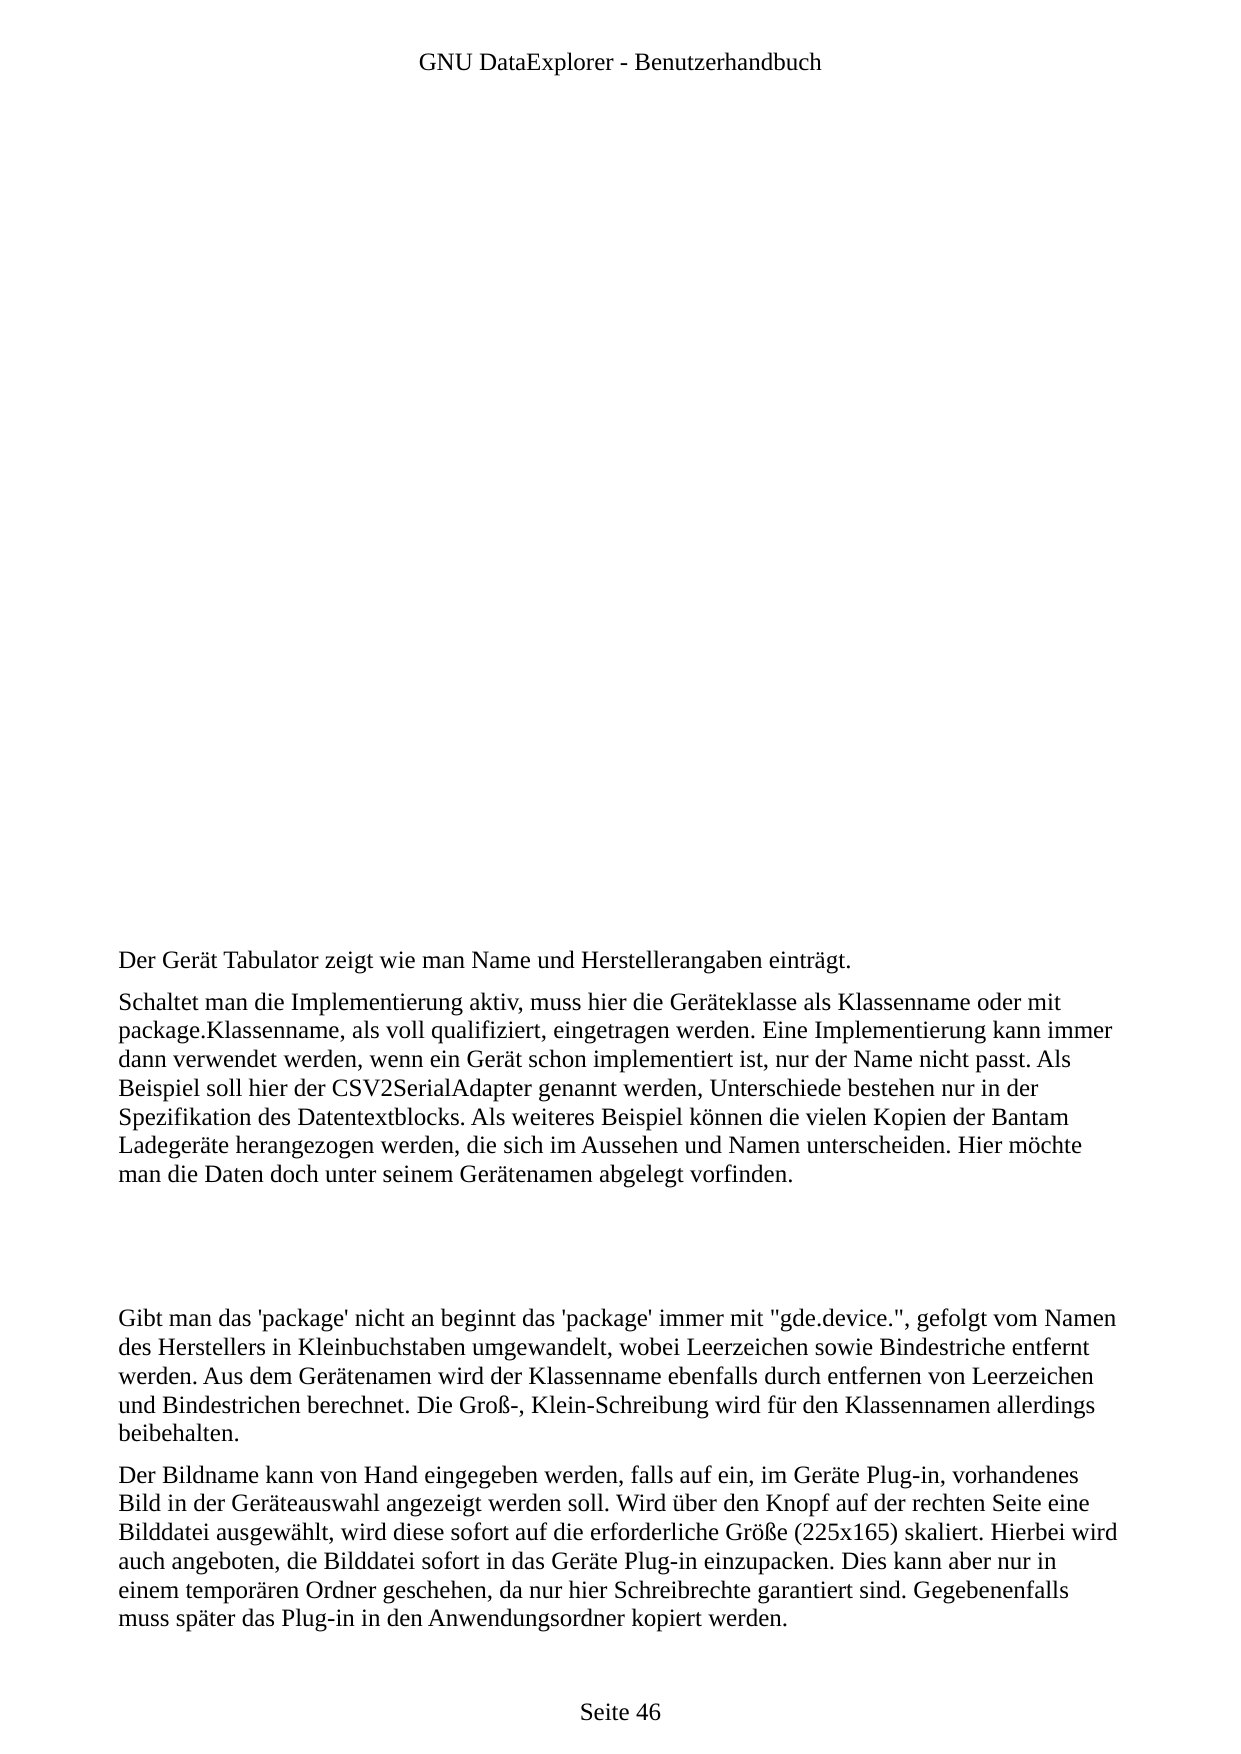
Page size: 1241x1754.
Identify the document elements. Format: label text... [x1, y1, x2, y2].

text Der Bildname kann von Hand eingegeben werden, falls auf ein, im Geräte Plug-in, vorhandenes Bild in der Geräteauswahl angezeigt werden soll. Wird über den Knopf auf der rechten Seite eine Bilddatei ausgewählt, wird diese sofort auf die erforderliche Größe (225x165) skaliert. Hierbei wird auch angeboten, die Bilddatei sofort in das Geräte Plug-in einzupacken. Dies kann aber nur in einem temporären Ordner geschehen, da nur hier Schreibrechte garantiert sind. Gegebenenfalls muss später das Plug-in in den Anwendungsordner kopiert werden. [118, 1460, 1122, 1632]
text Der Gerät Tabulator zeigt wie man Name und Herstellerangaben einträgt. [118, 945, 1122, 974]
text Schaltet man die Implementierung aktiv, muss hier die Geräteklasse als Klassenname oder mit package.Klassenname, als voll qualifiziert, eingetragen werden. Eine Implementierung kann immer dann verwendet werden, wenn ein Gerät schon implementiert ist, nur der Name nicht passt. Als Beispiel soll hier der CSV2SerialAdapter genannt werden, Unterschiede bestehen nur in der Spezifikation des Datentextblocks. Als weiteres Beispiel können die vielen Kopien der Bantam Ladegeräte herangezogen werden, die sich im Aussehen und Namen unterscheiden. Hier möchte man die Daten doch unter seinem Gerätenamen abgelegt vorfinden. Gibt man das 'package' nicht an beginnt das 'package' immer mit "gde.device.", gefolgt vom Namen des Herstellers in Kleinbuchstaben umgewandelt, wobei Leerzeichen sowie Bindestriche entfernt werden. Aus dem Gerätenamen wird der Klassenname ebenfalls durch entfernen von Leerzeichen und Bindestrichen berechnet. Die Groß-, Klein-Schreibung wird für den Klassennamen allerdings beibehalten. [118, 987, 1122, 1447]
